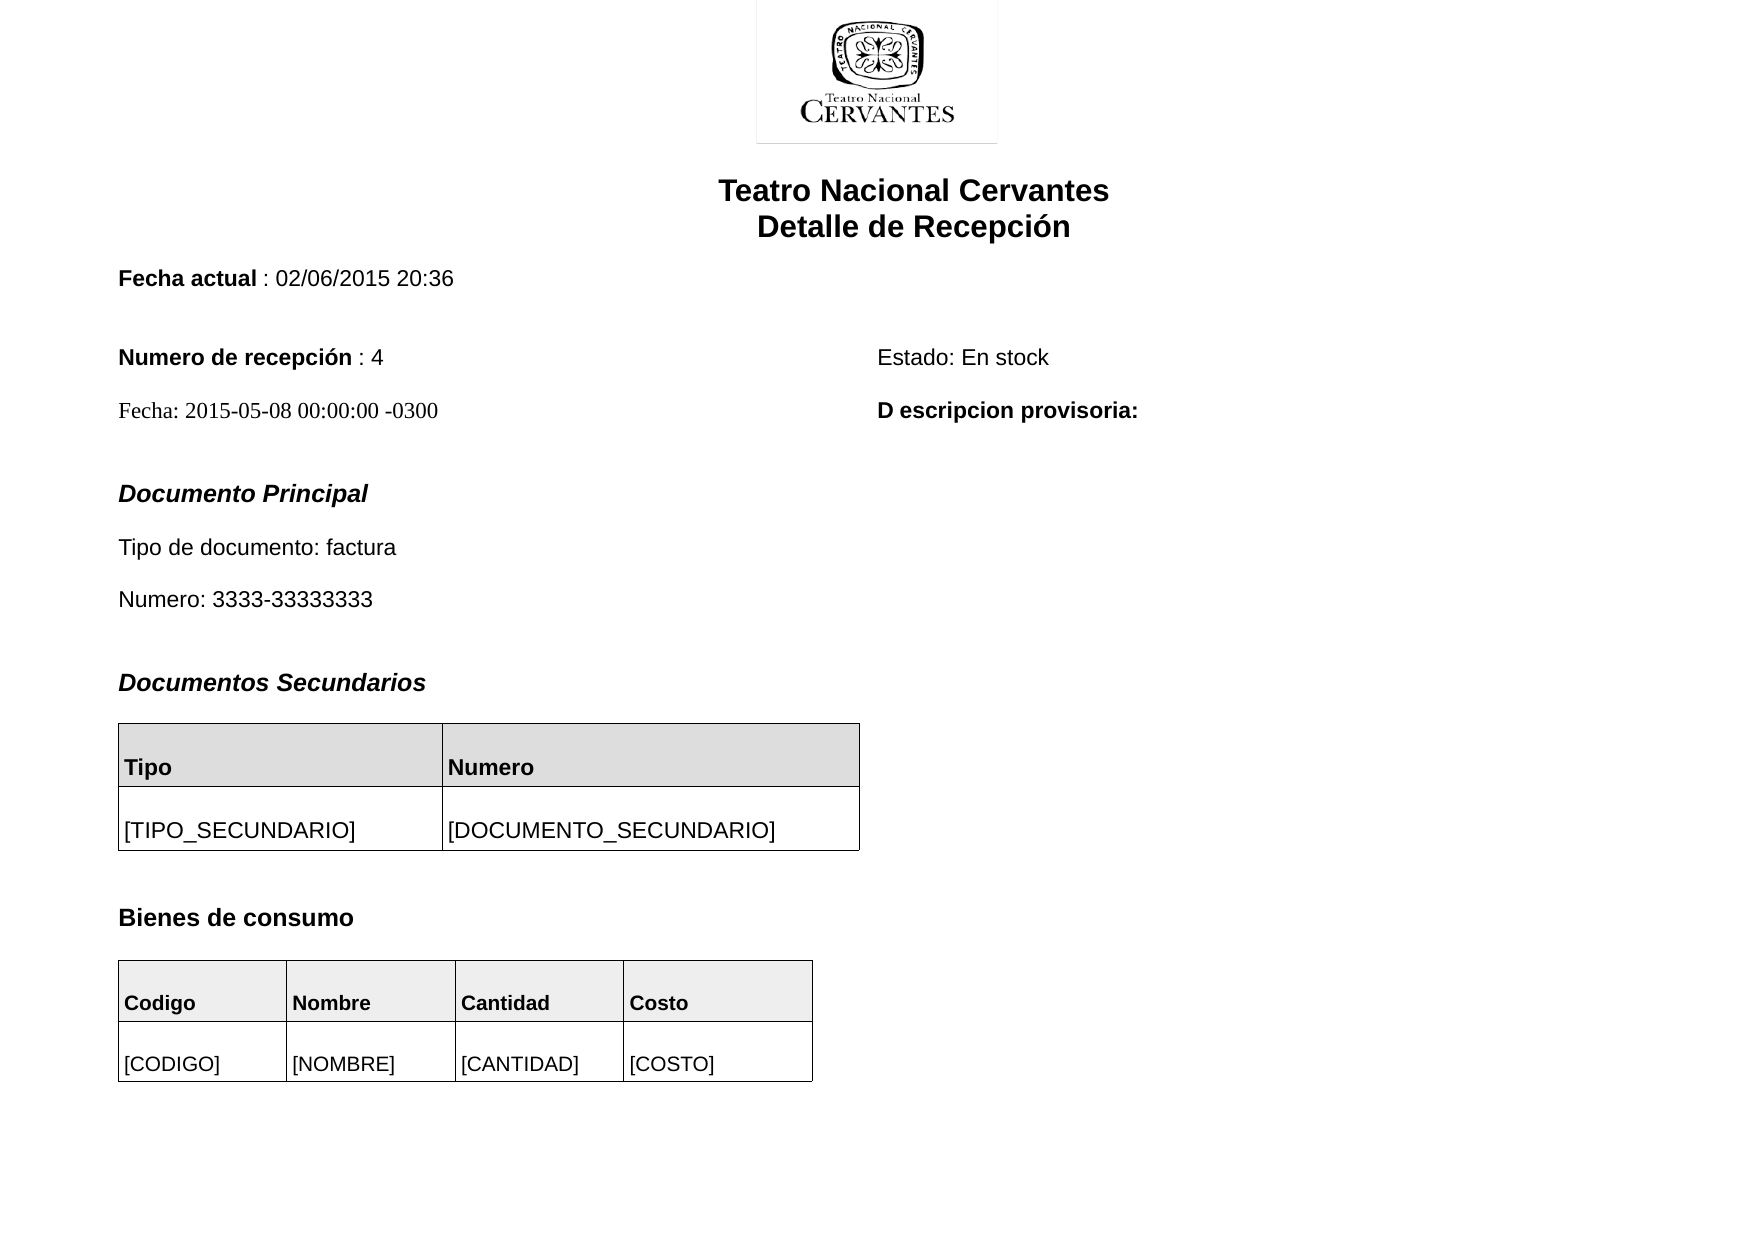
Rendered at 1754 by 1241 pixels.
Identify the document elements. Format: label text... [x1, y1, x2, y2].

text Documentos Secundarios [118, 668, 1636, 697]
table_cell [CODIGO] [119, 1022, 286, 1081]
table_cell [NOMBRE] [287, 1022, 455, 1081]
table_cell [COSTO] [624, 1022, 812, 1081]
text Numero: 3333-33333333 [118, 586, 1636, 613]
table_header Costo [624, 961, 812, 1021]
text Fecha: 2015-05-08 00:00:00 -0300 [118, 397, 877, 423]
text Fecha actual : 02/06/2015 20:36 [118, 265, 1636, 292]
text Numero de recepción : 4 [118, 344, 877, 371]
table_cell [DOCUMENTO_SECUNDARIO] [443, 787, 859, 850]
table_header Numero [443, 724, 859, 786]
text Documento Principal [118, 479, 1636, 507]
text Tipo de documento: factura [118, 534, 1636, 560]
table_header Cantidad [456, 961, 623, 1021]
text D escripcion provisoria: [877, 397, 1636, 423]
picture [756, 0, 998, 144]
table_cell [CANTIDAD] [456, 1022, 623, 1081]
text Bienes de consumo [118, 902, 1636, 931]
text Detalle de Recepción [118, 208, 1636, 244]
table_header Tipo [119, 724, 442, 786]
table_header Nombre [287, 961, 455, 1021]
table_cell [TIPO_SECUNDARIO] [119, 787, 442, 850]
table_header Codigo [119, 961, 286, 1021]
text Teatro Nacional Cervantes [118, 172, 1636, 208]
text Estado: En stock [877, 344, 1636, 371]
